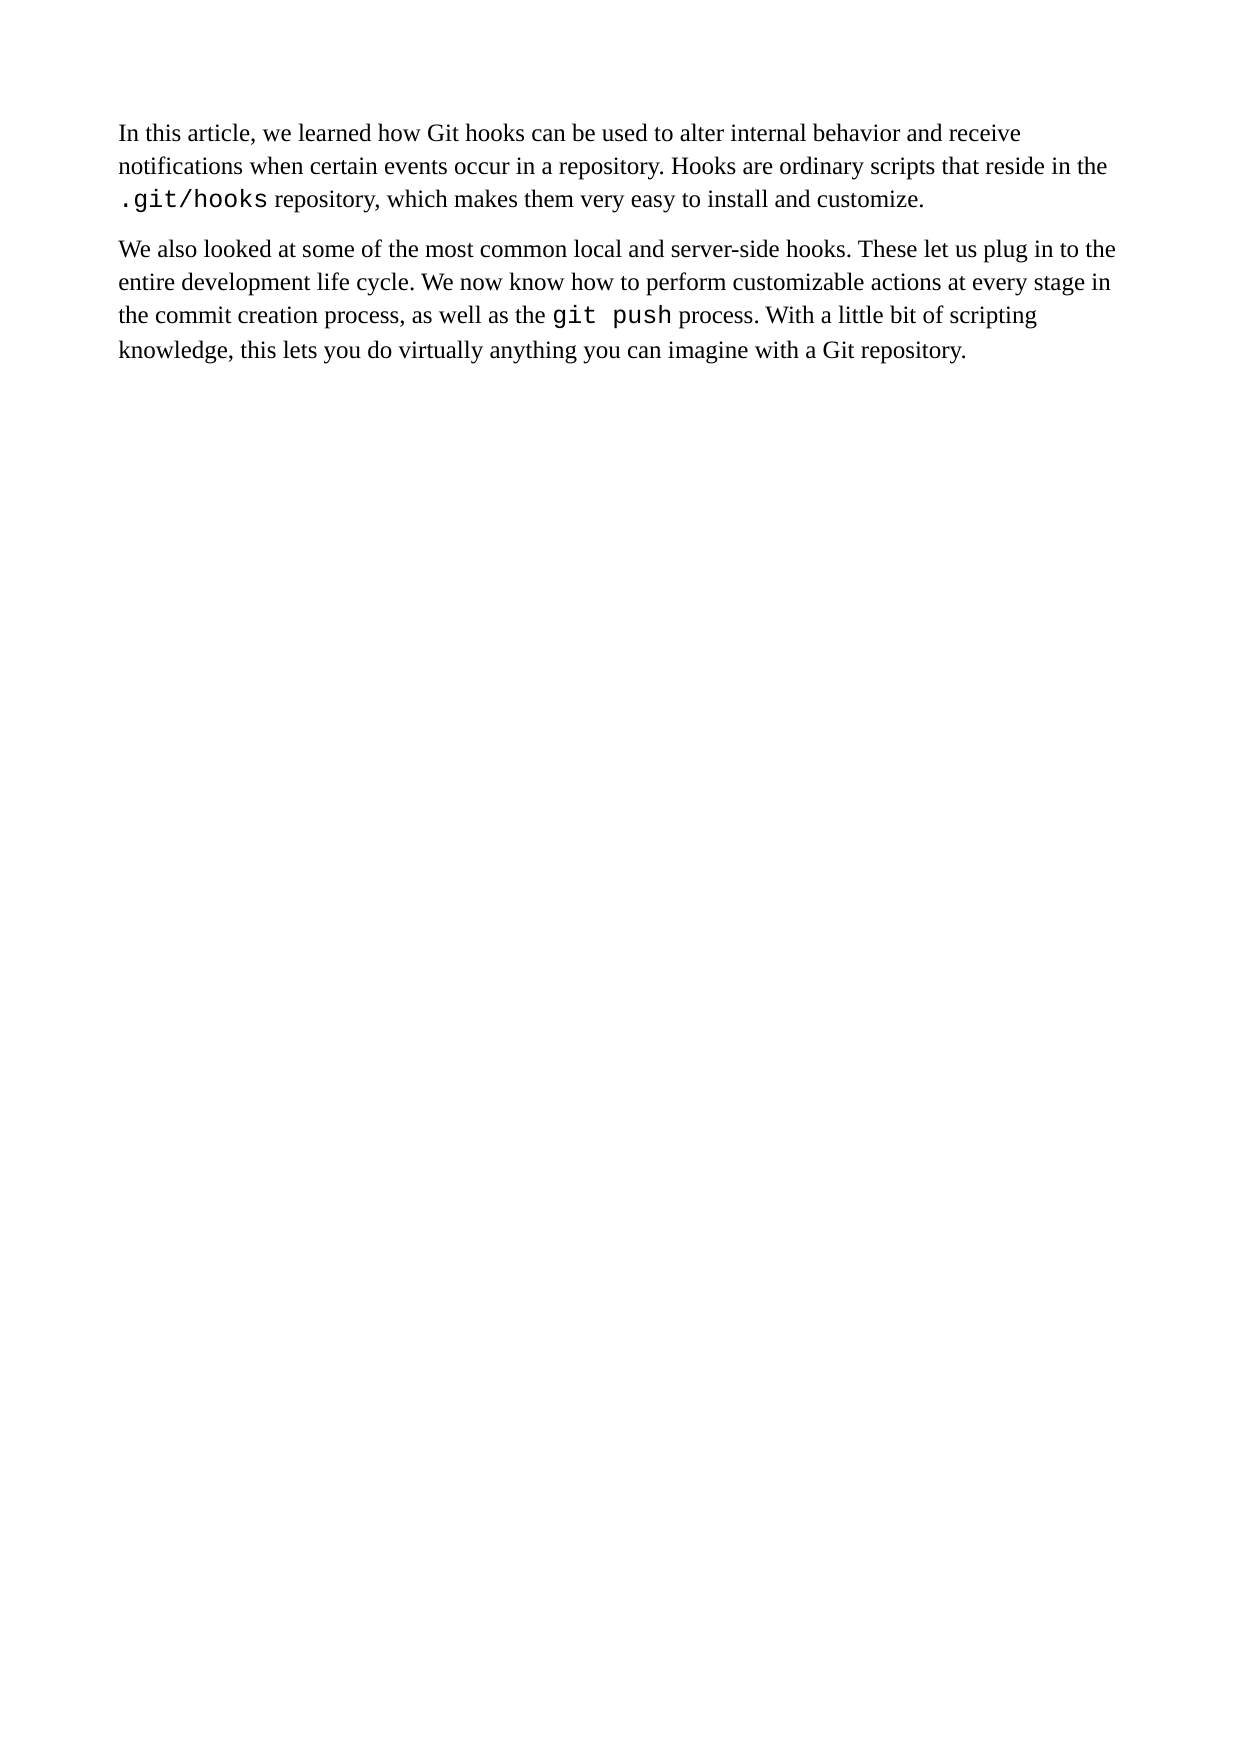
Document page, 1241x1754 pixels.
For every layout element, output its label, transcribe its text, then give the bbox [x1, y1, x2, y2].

text In this article, we learned how Git hooks can be used to alter internal behavior and receive notifications when certain events occur in a repository. Hooks are ordinary scripts that reside in the .git/hooks repository, which makes them very easy to install and customize. [118, 118, 1122, 215]
text We also looked at some of the most common local and server-side hooks. These let us plug in to the entire development life cycle. We now know how to perform customizable actions at every stage in the commit creation process, as well as the git push process. With a little bit of scripting knowledge, this lets you do virtually anything you can imagine with a Git repository. [118, 234, 1122, 364]
